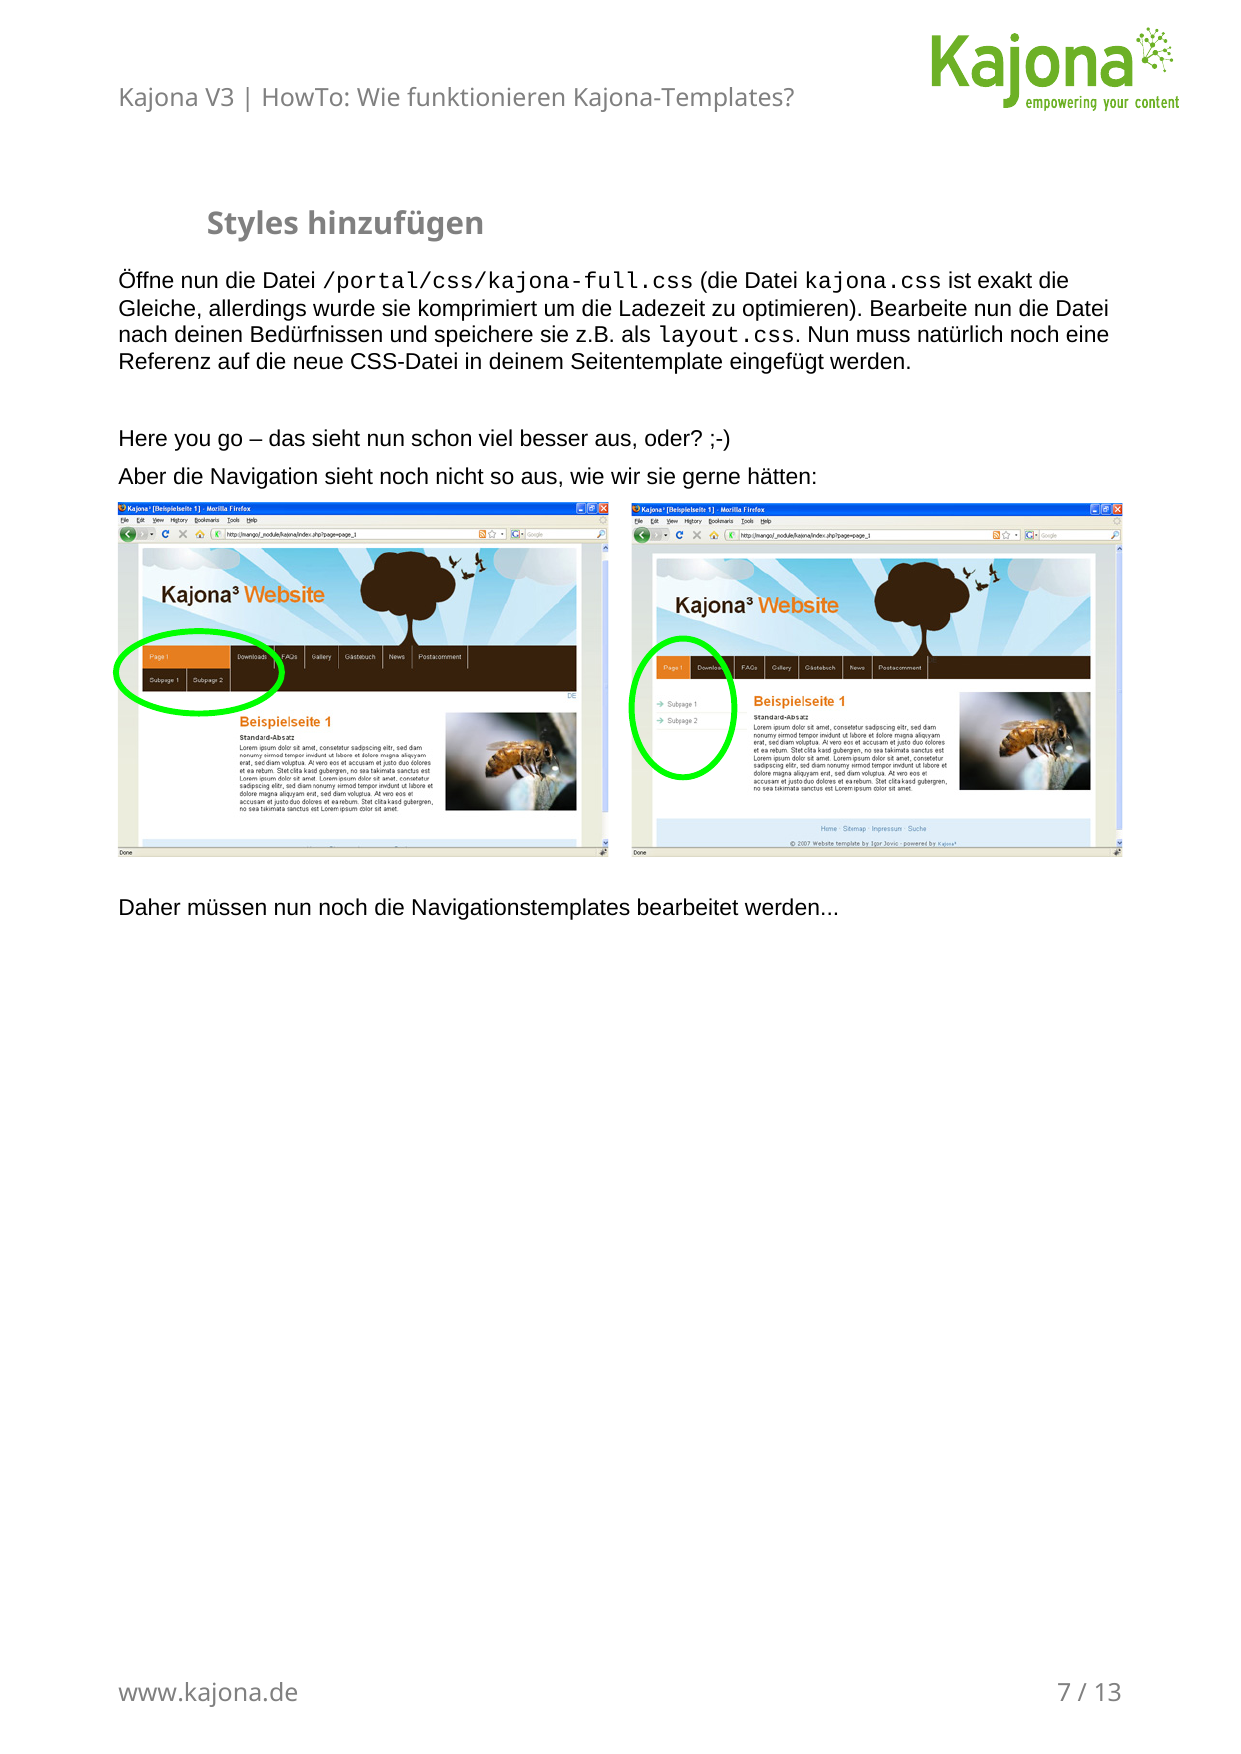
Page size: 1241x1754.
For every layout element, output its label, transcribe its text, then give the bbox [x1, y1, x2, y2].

subtitle Styles hinzufügen [118, 201, 1122, 244]
picture [631, 503, 1123, 857]
text Daher müssen nun noch die Navigationstemplates bearbeitet werden... [118, 895, 1122, 921]
text Öffne nun die Datei /portal/css/kajona-full.css (die Datei kajona.css ist exakt die Gleiche, allerdings wurde sie komprimiert um die Ladezeit zu optimieren). Bearbeite nun die Datei nach deinen Bedürfnissen und speichere sie z.B. als layout.css. Nun muss natürlich noch eine Referenz auf die neue CSS-Datei in deinem Seitentemplate eingefügt werden. [118, 268, 1122, 374]
text Aber die Navigation sieht noch nicht so aus, wie wir sie gerne hätten: [118, 463, 1122, 489]
picture [120, 635, 278, 710]
picture [635, 642, 731, 774]
picture [117, 502, 609, 857]
text Here you go – das sieht nun schon viel besser aus, oder? ;-) [118, 425, 1122, 451]
